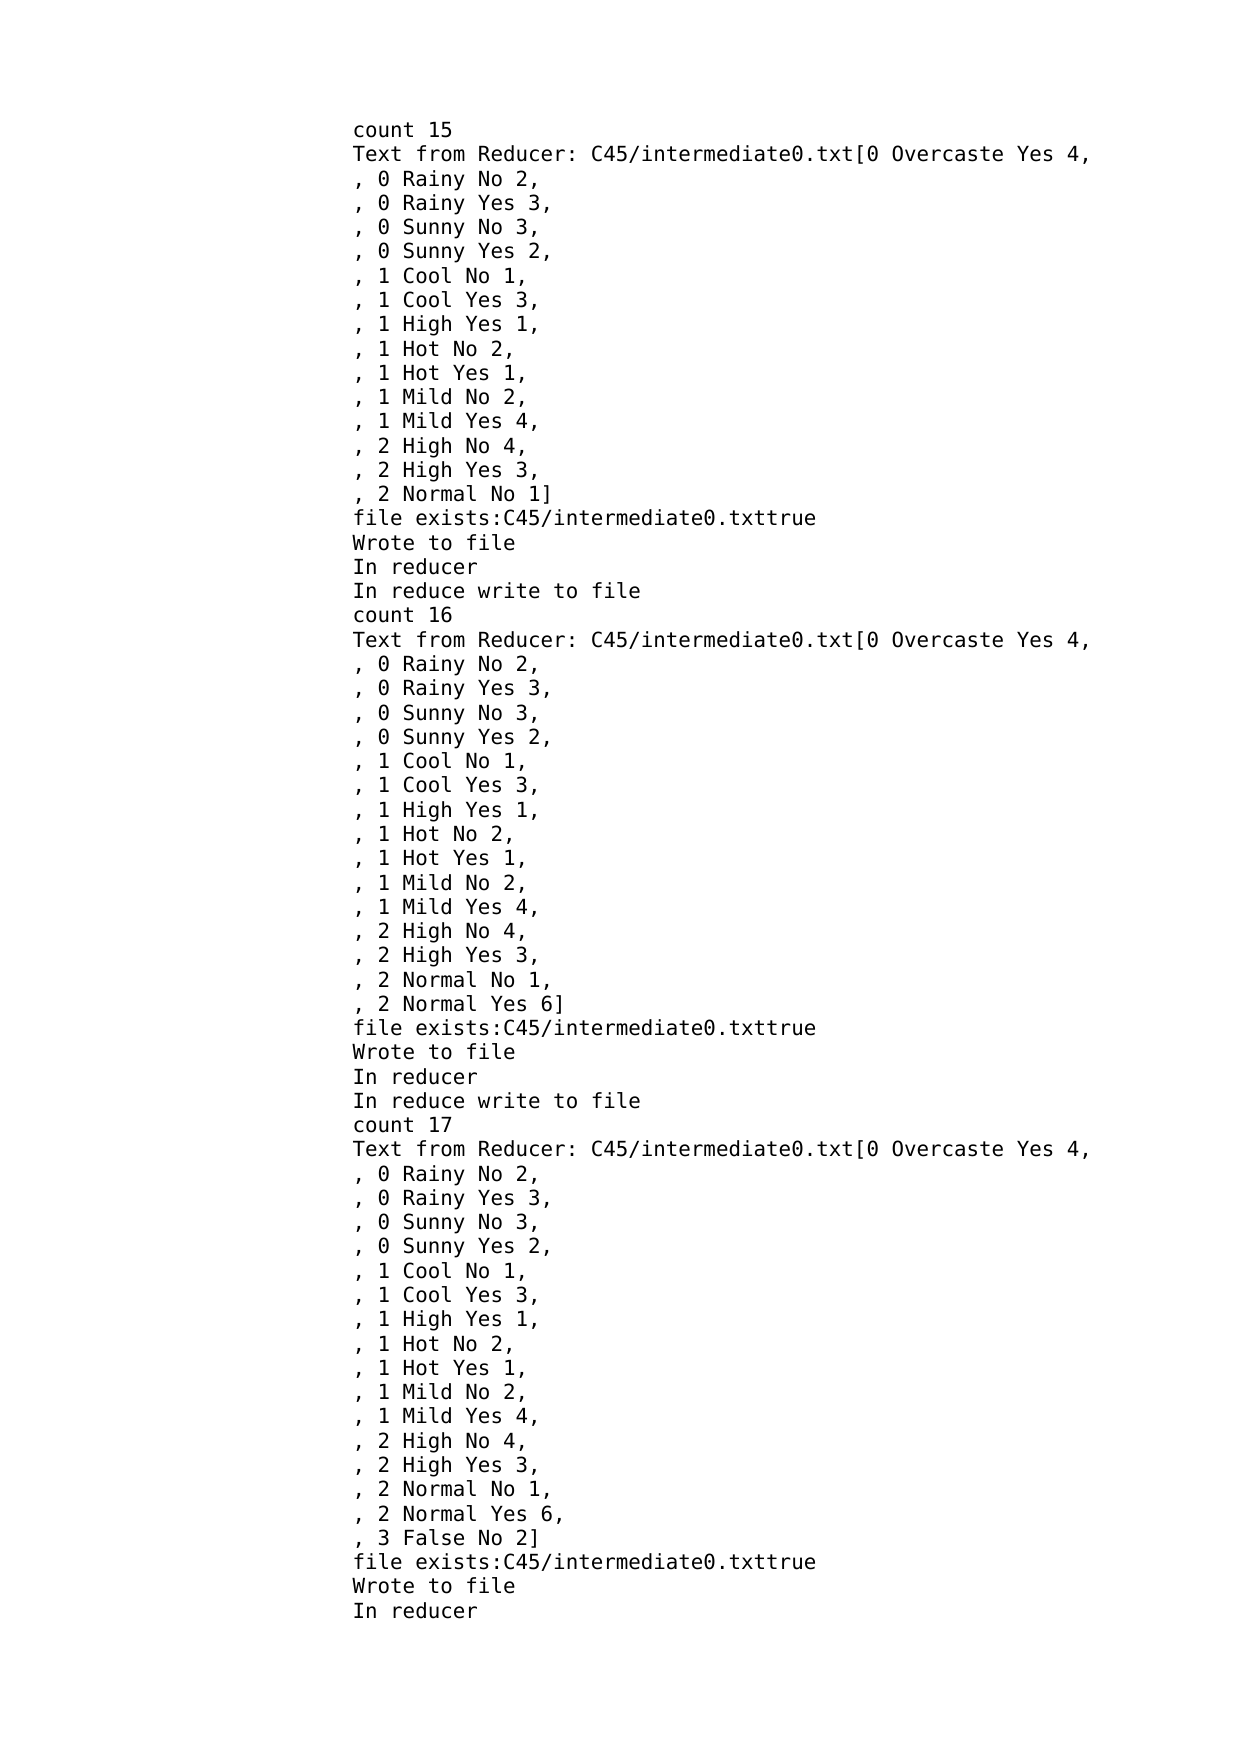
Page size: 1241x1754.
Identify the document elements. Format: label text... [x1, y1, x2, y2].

text , 0 Sunny No 3, [352, 215, 1122, 239]
text , 0 Rainy Yes 3, [352, 191, 1122, 215]
text , 0 Rainy Yes 3, [352, 676, 1122, 701]
text In reducer [352, 555, 1122, 579]
text Text from Reducer: C45/intermediate0.txt[0 Overcaste Yes 4, [352, 628, 1122, 652]
text , 2 Normal Yes 6] [352, 992, 1122, 1016]
text file exists:C45/intermediate0.txttrue [352, 1550, 1122, 1574]
text , 2 Normal Yes 6, [352, 1502, 1122, 1526]
text Wrote to file [352, 1040, 1122, 1065]
text , 2 Normal No 1, [352, 1477, 1122, 1502]
text , 1 Hot Yes 1, [352, 361, 1122, 385]
text , 0 Rainy No 2, [352, 1162, 1122, 1186]
text , 1 Hot Yes 1, [352, 1356, 1122, 1380]
text , 1 Mild Yes 4, [352, 1404, 1122, 1429]
text , 2 High No 4, [352, 919, 1122, 943]
text count 16 [352, 603, 1122, 628]
text , 1 Mild No 2, [352, 871, 1122, 895]
text , 1 Hot No 2, [352, 822, 1122, 846]
text , 1 High Yes 1, [352, 1307, 1122, 1332]
text , 0 Sunny Yes 2, [352, 725, 1122, 749]
text Wrote to file [352, 531, 1122, 555]
text , 0 Rainy Yes 3, [352, 1186, 1122, 1210]
text , 1 Hot No 2, [352, 337, 1122, 361]
text , 1 Cool No 1, [352, 1259, 1122, 1283]
text file exists:C45/intermediate0.txttrue [352, 506, 1122, 531]
text , 2 High No 4, [352, 434, 1122, 458]
text , 0 Sunny Yes 2, [352, 1234, 1122, 1259]
text , 0 Rainy No 2, [352, 167, 1122, 191]
text , 0 Rainy No 2, [352, 652, 1122, 676]
text In reducer [352, 1599, 1122, 1623]
text , 1 Cool Yes 3, [352, 288, 1122, 312]
text , 3 False No 2] [352, 1526, 1122, 1550]
text In reducer [352, 1065, 1122, 1089]
text In reduce write to file [352, 1089, 1122, 1113]
text , 0 Sunny Yes 2, [352, 239, 1122, 264]
text , 1 Cool No 1, [352, 264, 1122, 288]
text , 2 Normal No 1] [352, 482, 1122, 506]
text , 1 High Yes 1, [352, 798, 1122, 822]
text , 1 Cool Yes 3, [352, 773, 1122, 798]
text , 2 High No 4, [352, 1429, 1122, 1453]
text , 0 Sunny No 3, [352, 701, 1122, 725]
text , 2 High Yes 3, [352, 1453, 1122, 1477]
text , 1 Mild Yes 4, [352, 409, 1122, 434]
text , 1 Cool No 1, [352, 749, 1122, 773]
text In reduce write to file [352, 579, 1122, 603]
text , 1 Mild No 2, [352, 1380, 1122, 1404]
text , 2 High Yes 3, [352, 943, 1122, 968]
text file exists:C45/intermediate0.txttrue [352, 1016, 1122, 1040]
text , 0 Sunny No 3, [352, 1210, 1122, 1234]
text , 1 Mild Yes 4, [352, 895, 1122, 919]
text , 2 Normal No 1, [352, 968, 1122, 992]
text , 1 Hot No 2, [352, 1332, 1122, 1356]
text , 2 High Yes 3, [352, 458, 1122, 482]
text , 1 Cool Yes 3, [352, 1283, 1122, 1307]
text , 1 Hot Yes 1, [352, 846, 1122, 871]
text count 15 [352, 118, 1122, 142]
text count 17 [352, 1113, 1122, 1137]
text Text from Reducer: C45/intermediate0.txt[0 Overcaste Yes 4, [352, 142, 1122, 167]
text Text from Reducer: C45/intermediate0.txt[0 Overcaste Yes 4, [352, 1137, 1122, 1162]
text Wrote to file [352, 1574, 1122, 1599]
text , 1 Mild No 2, [352, 385, 1122, 409]
text , 1 High Yes 1, [352, 312, 1122, 337]
